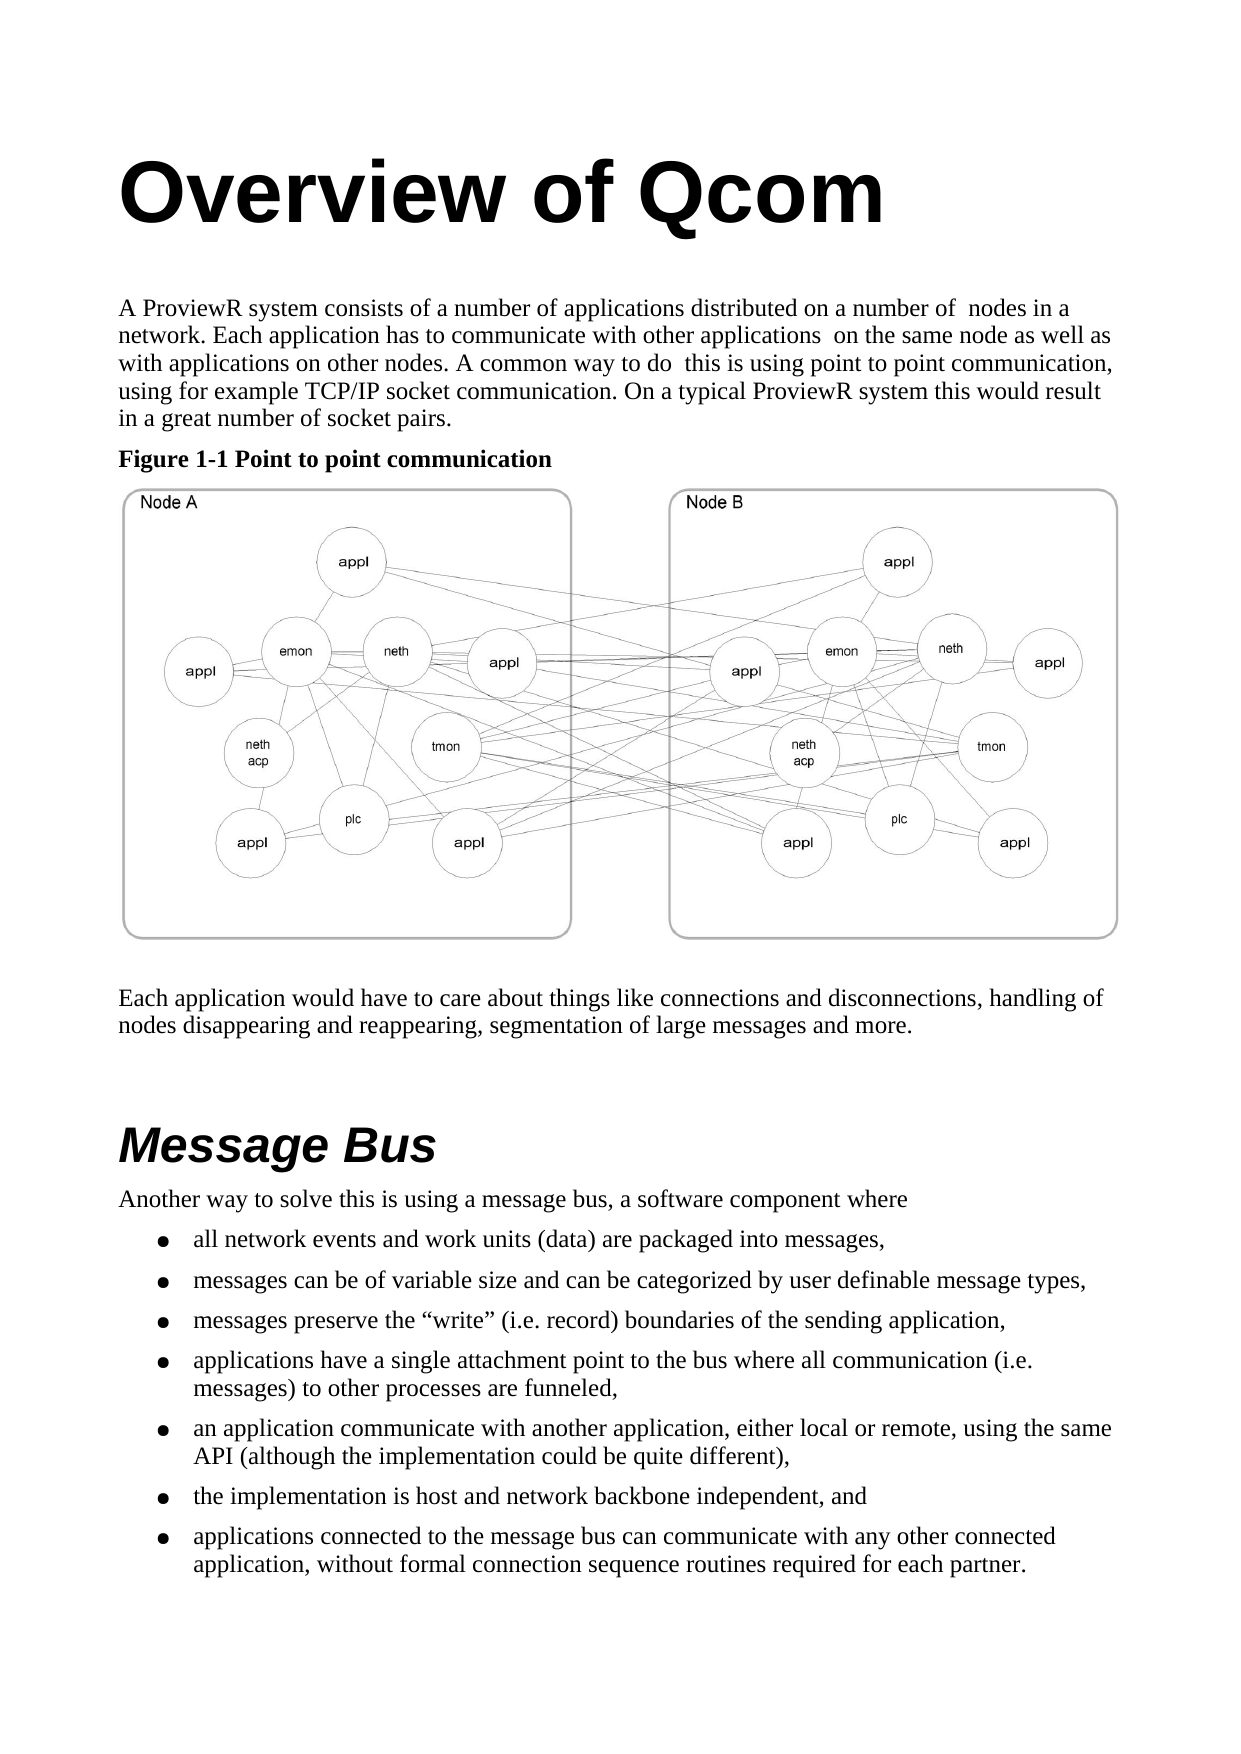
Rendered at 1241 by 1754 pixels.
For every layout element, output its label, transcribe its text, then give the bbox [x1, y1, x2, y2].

text Another way to solve this is using a message bus, a software component where [118, 1185, 1122, 1213]
text Each application would have to care about things like connections and disconnections, handling of nodes disappearing and reappearing, segmentation of large messages and more. [118, 984, 1122, 1039]
subtitle Message Bus [118, 1117, 1122, 1173]
text Figure 1-1 Point to point communication [118, 445, 1122, 472]
list applications connected to the message bus can communicate with any other connected application, without formal connection sequence routines required for each partner. [156, 1522, 1122, 1578]
list an application communicate with another application, either local or remote, using the same API (although the implementation could be quite different), [156, 1414, 1122, 1469]
list the implementation is host and network backbone independent, and [156, 1482, 1122, 1510]
list applications have a single attachment point to the bus where all communication (i.e. messages) to other processes are funneled, [156, 1346, 1122, 1402]
list messages can be of variable size and can be categorized by user definable message types, [156, 1266, 1122, 1293]
text A ProviewR system consists of a number of applications distributed on a number of nodes in a network. Each application has to communicate with other applications on the same node as well as with applications on other nodes. A common way to do this is using point to point communication, using for example TCP/IP socket communication. On a typical ProviewR system this would result in a great number of socket pairs. [118, 294, 1122, 432]
subtitle Overview of Qcom [118, 143, 1122, 241]
list all network events and work units (data) are packaged into messages, [156, 1226, 1122, 1253]
list messages preserve the “write” (i.e. record) boundaries of the sending application, [156, 1306, 1122, 1334]
picture [118, 485, 1122, 944]
